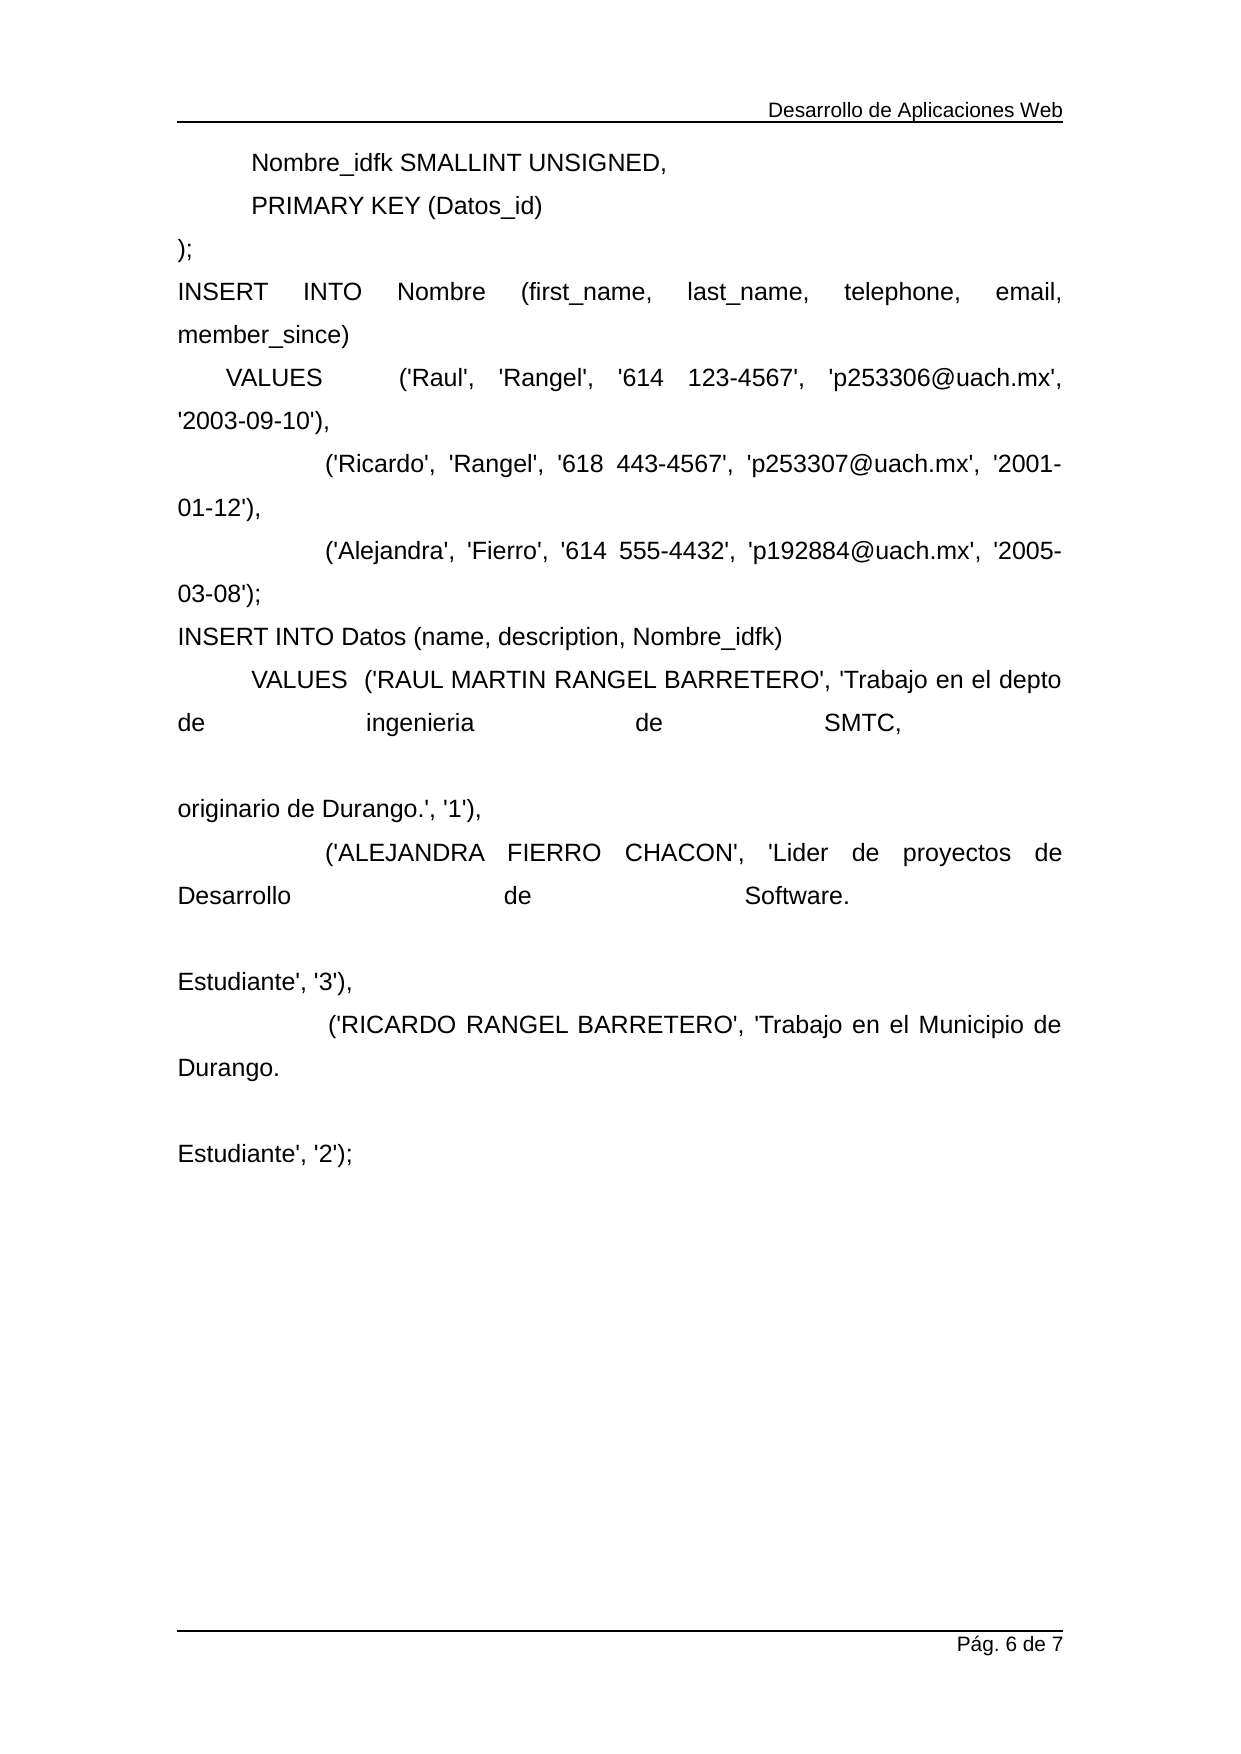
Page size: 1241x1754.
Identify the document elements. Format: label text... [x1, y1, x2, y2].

text INSERT INTO Datos (name, description, Nombre_idfk) [177, 622, 1063, 651]
text Estudiante', '3'), [177, 967, 1063, 996]
text originario de Durango.', '1'), [177, 794, 1063, 823]
text PRIMARY KEY (Datos_id) [177, 191, 1063, 219]
text Estudiante', '2'); [177, 1139, 1063, 1168]
text VALUES ('RAUL MARTIN RANGEL BARRETERO', 'Trabajo en el depto de ingenieria de SMTC, [177, 665, 1063, 780]
text VALUES ('Raul', 'Rangel', '614 123-4567', 'p253306@uach.mx', '2003-09-10'), [177, 363, 1063, 435]
text ('RICARDO RANGEL BARRETERO', 'Trabajo en el Municipio de Durango. [177, 1010, 1063, 1125]
text ('Alejandra', 'Fierro', '614 555-4432', 'p192884@uach.mx', '2005-03-08'); [177, 536, 1063, 608]
text ('ALEJANDRA FIERRO CHACON', 'Lider de proyectos de Desarrollo de Software. [177, 838, 1063, 953]
text INSERT INTO Nombre (first_name, last_name, telephone, email, member_since) [177, 277, 1063, 349]
text ); [177, 234, 1063, 263]
text Nombre_idfk SMALLINT UNSIGNED, [177, 148, 1063, 176]
text ('Ricardo', 'Rangel', '618 443-4567', 'p253307@uach.mx', '2001-01-12'), [177, 449, 1063, 521]
